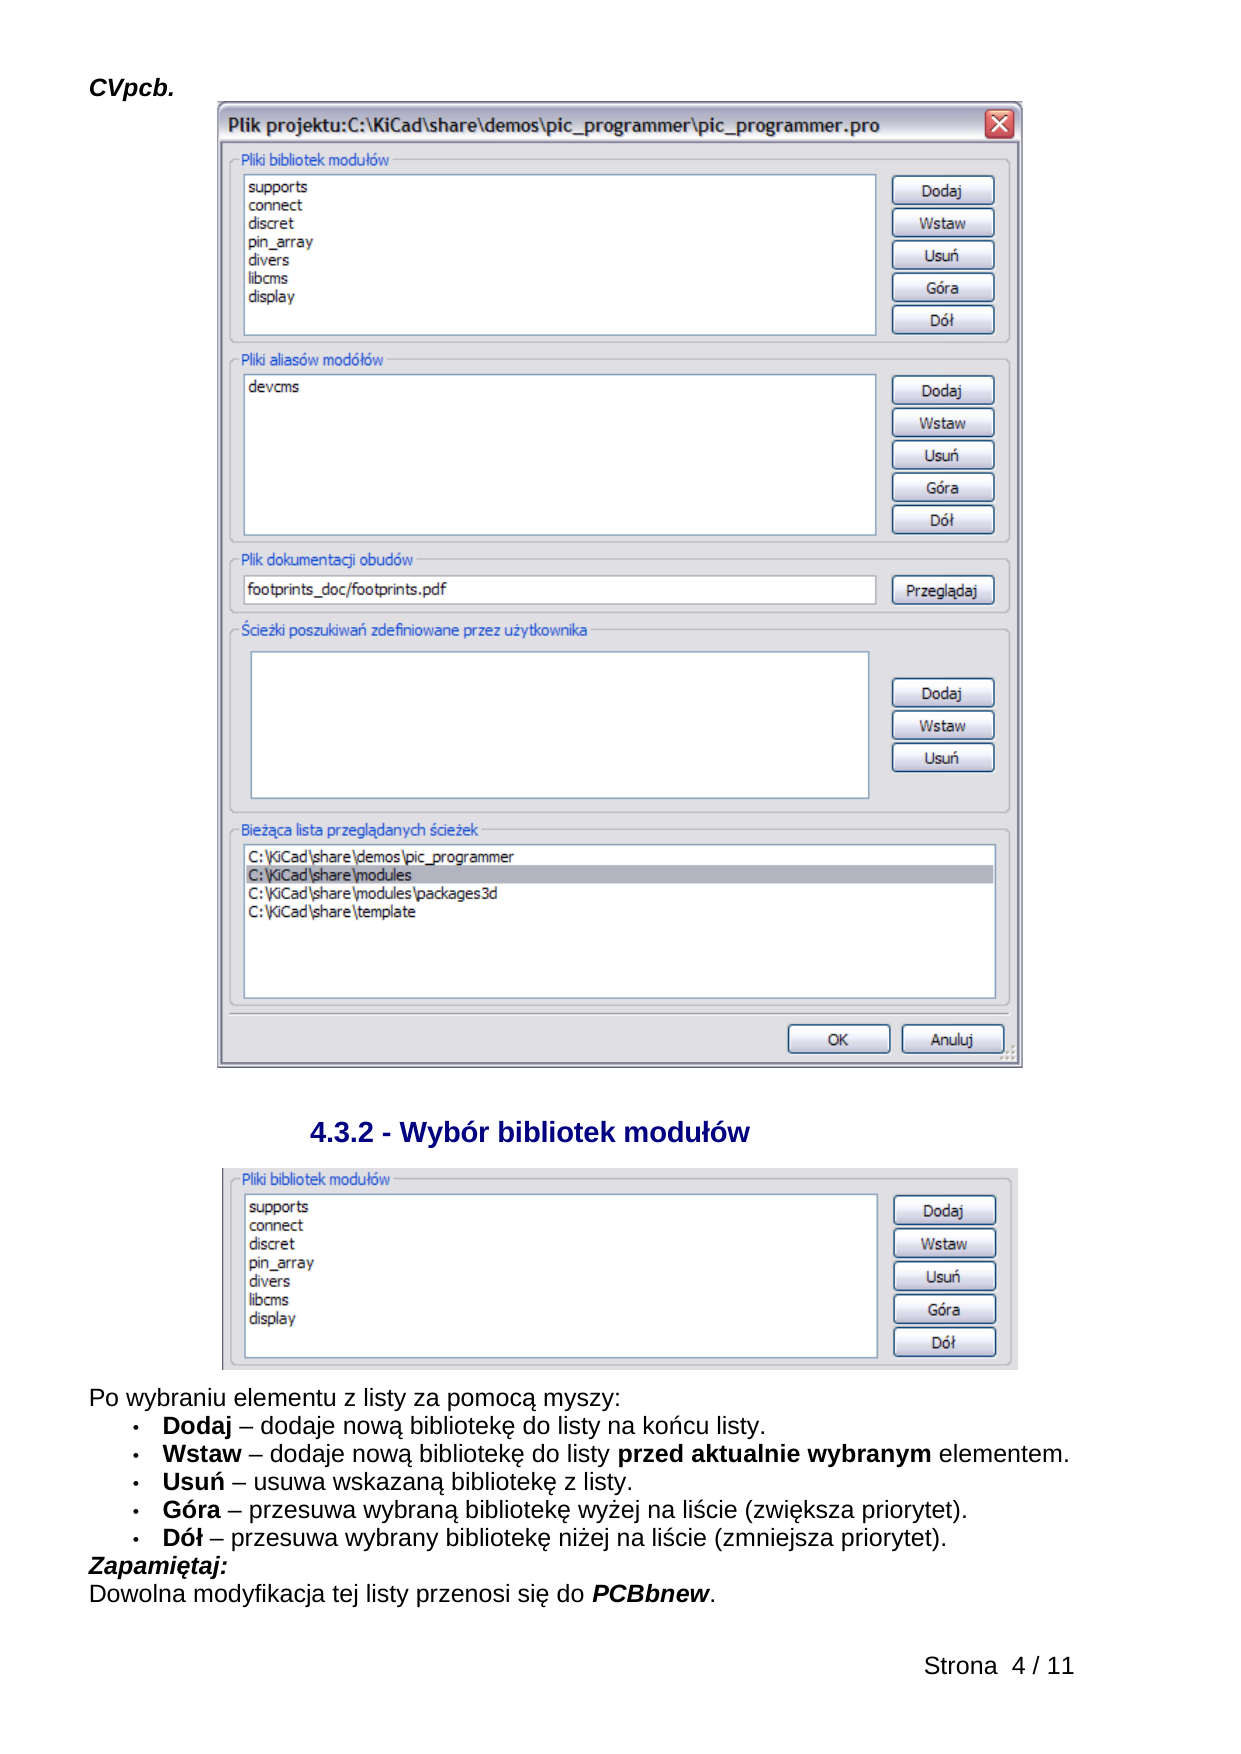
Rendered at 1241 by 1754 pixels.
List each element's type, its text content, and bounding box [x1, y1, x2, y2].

list Usuń – usuwa wskazaną bibliotekę z listy. [133, 1468, 1152, 1496]
picture [217, 101, 1023, 1068]
list Dodaj – dodaje nową bibliotekę do listy na końcu listy. [133, 1412, 1152, 1440]
text Dowolna modyfikacja tej listy przenosi się do PCBbnew. [88, 1580, 1152, 1608]
text Po wybraniu elementu z listy za pomocą myszy: [88, 1384, 1152, 1412]
list Dół – przesuwa wybrany bibliotekę niżej na liście (zmniejsza priorytet). [133, 1524, 1152, 1552]
text Zapamiętaj: [88, 1552, 1152, 1580]
list Góra – przesuwa wybraną bibliotekę wyżej na liście (zwiększa priorytet). [133, 1496, 1152, 1524]
list Wstaw – dodaje nową bibliotekę do listy przed aktualnie wybranym elementem. [133, 1440, 1152, 1468]
subtitle Wybór bibliotek modułów [236, 1116, 1152, 1148]
